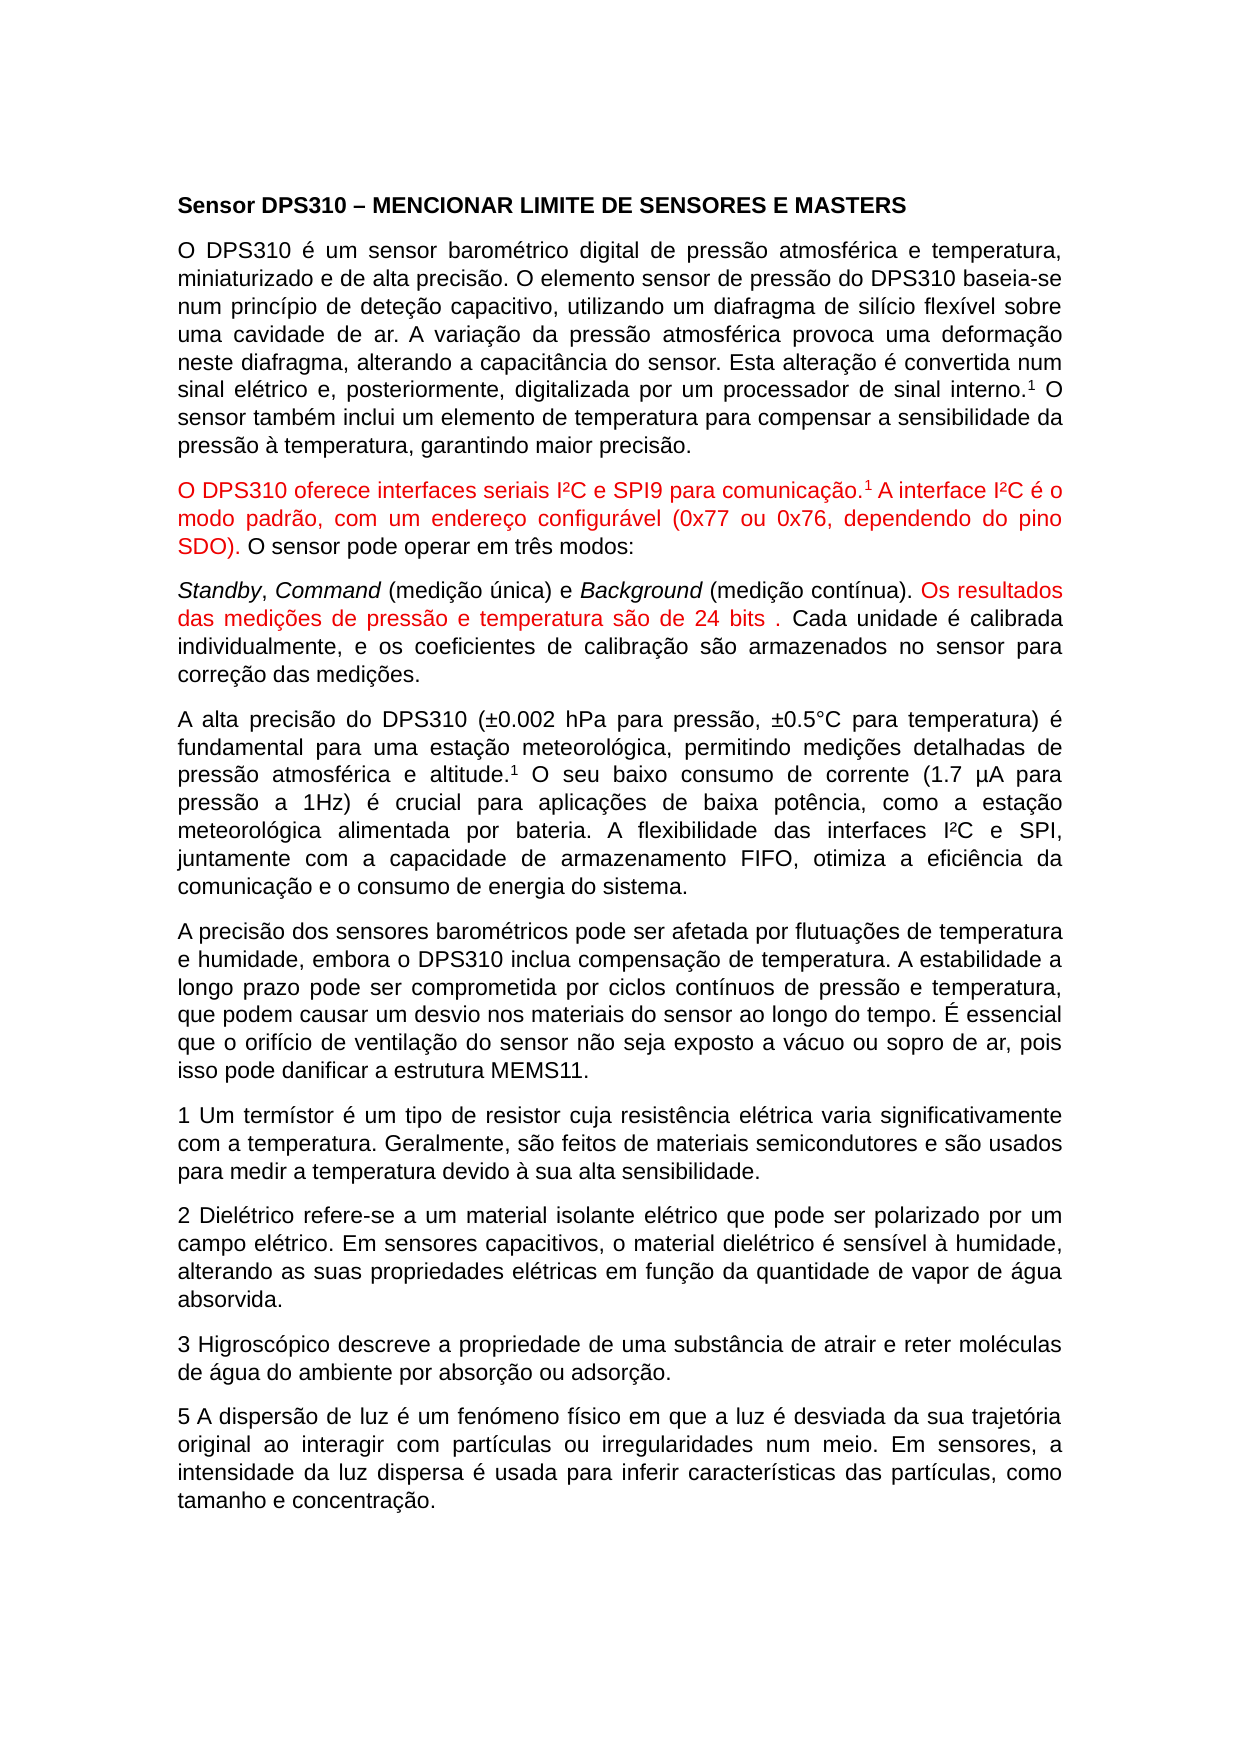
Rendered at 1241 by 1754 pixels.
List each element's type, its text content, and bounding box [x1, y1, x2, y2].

text O DPS310 oferece interfaces seriais I²C e SPI9 para comunicação.1 A interface I²C é o modo padrão, com um endereço configurável (0x77 ou 0x76, dependendo do pino SDO). O sensor pode operar em três modos: [177, 477, 1063, 559]
text A precisão dos sensores barométricos pode ser afetada por flutuações de temperatura e humidade, embora o DPS310 inclua compensação de temperatura. A estabilidade a longo prazo pode ser comprometida por ciclos contínuos de pressão e temperatura, que podem causar um desvio nos materiais do sensor ao longo do tempo. É essencial que o orifício de ventilação do sensor não seja exposto a vácuo ou sopro de ar, pois isso pode danificar a estrutura MEMS11. [177, 918, 1063, 1083]
text Standby, Command (medição única) e Background (medição contínua). Os resultados das medições de pressão e temperatura são de 24 bits . Cada unidade é calibrada individualmente, e os coeficientes de calibração são armazenados no sensor para correção das medições. [177, 577, 1063, 687]
text O DPS310 é um sensor barométrico digital de pressão atmosférica e temperatura, miniaturizado e de alta precisão. O elemento sensor de pressão do DPS310 baseia-se num princípio de deteção capacitivo, utilizando um diafragma de silício flexível sobre uma cavidade de ar. A variação da pressão atmosférica provoca uma deformação neste diafragma, alterando a capacitância do sensor. Esta alteração é convertida num sinal elétrico e, posteriormente, digitalizada por um processador de sinal interno.1 O sensor também inclui um elemento de temperatura para compensar a sensibilidade da pressão à temperatura, garantindo maior precisão. [177, 237, 1063, 458]
text 3 Higroscópico descreve a propriedade de uma substância de atrair e reter moléculas de água do ambiente por absorção ou adsorção. [177, 1331, 1063, 1385]
text Sensor DPS310 – MENCIONAR LIMITE DE SENSORES E MASTERS [177, 192, 1063, 218]
text 5 A dispersão de luz é um fenómeno físico em que a luz é desviada da sua trajetória original ao interagir com partículas ou irregularidades num meio. Em sensores, a intensidade da luz dispersa é usada para inferir características das partículas, como tamanho e concentração. [177, 1403, 1063, 1513]
text 2 Dielétrico refere-se a um material isolante elétrico que pode ser polarizado por um campo elétrico. Em sensores capacitivos, o material dielétrico é sensível à humidade, alterando as suas propriedades elétricas em função da quantidade de vapor de água absorvida. [177, 1202, 1063, 1312]
text 1 Um termístor é um tipo de resistor cuja resistência elétrica varia significativamente com a temperatura. Geralmente, são feitos de materiais semicondutores e são usados para medir a temperatura devido à sua alta sensibilidade. [177, 1102, 1063, 1184]
text A alta precisão do DPS310 (±0.002 hPa para pressão, ±0.5°C para temperatura) é fundamental para uma estação meteorológica, permitindo medições detalhadas de pressão atmosférica e altitude.1 O seu baixo consumo de corrente (1.7 µA para pressão a 1Hz) é crucial para aplicações de baixa potência, como a estação meteorológica alimentada por bateria. A flexibilidade das interfaces I²C e SPI, juntamente com a capacidade de armazenamento FIFO, otimiza a eficiência da comunicação e o consumo de energia do sistema. [177, 706, 1063, 899]
